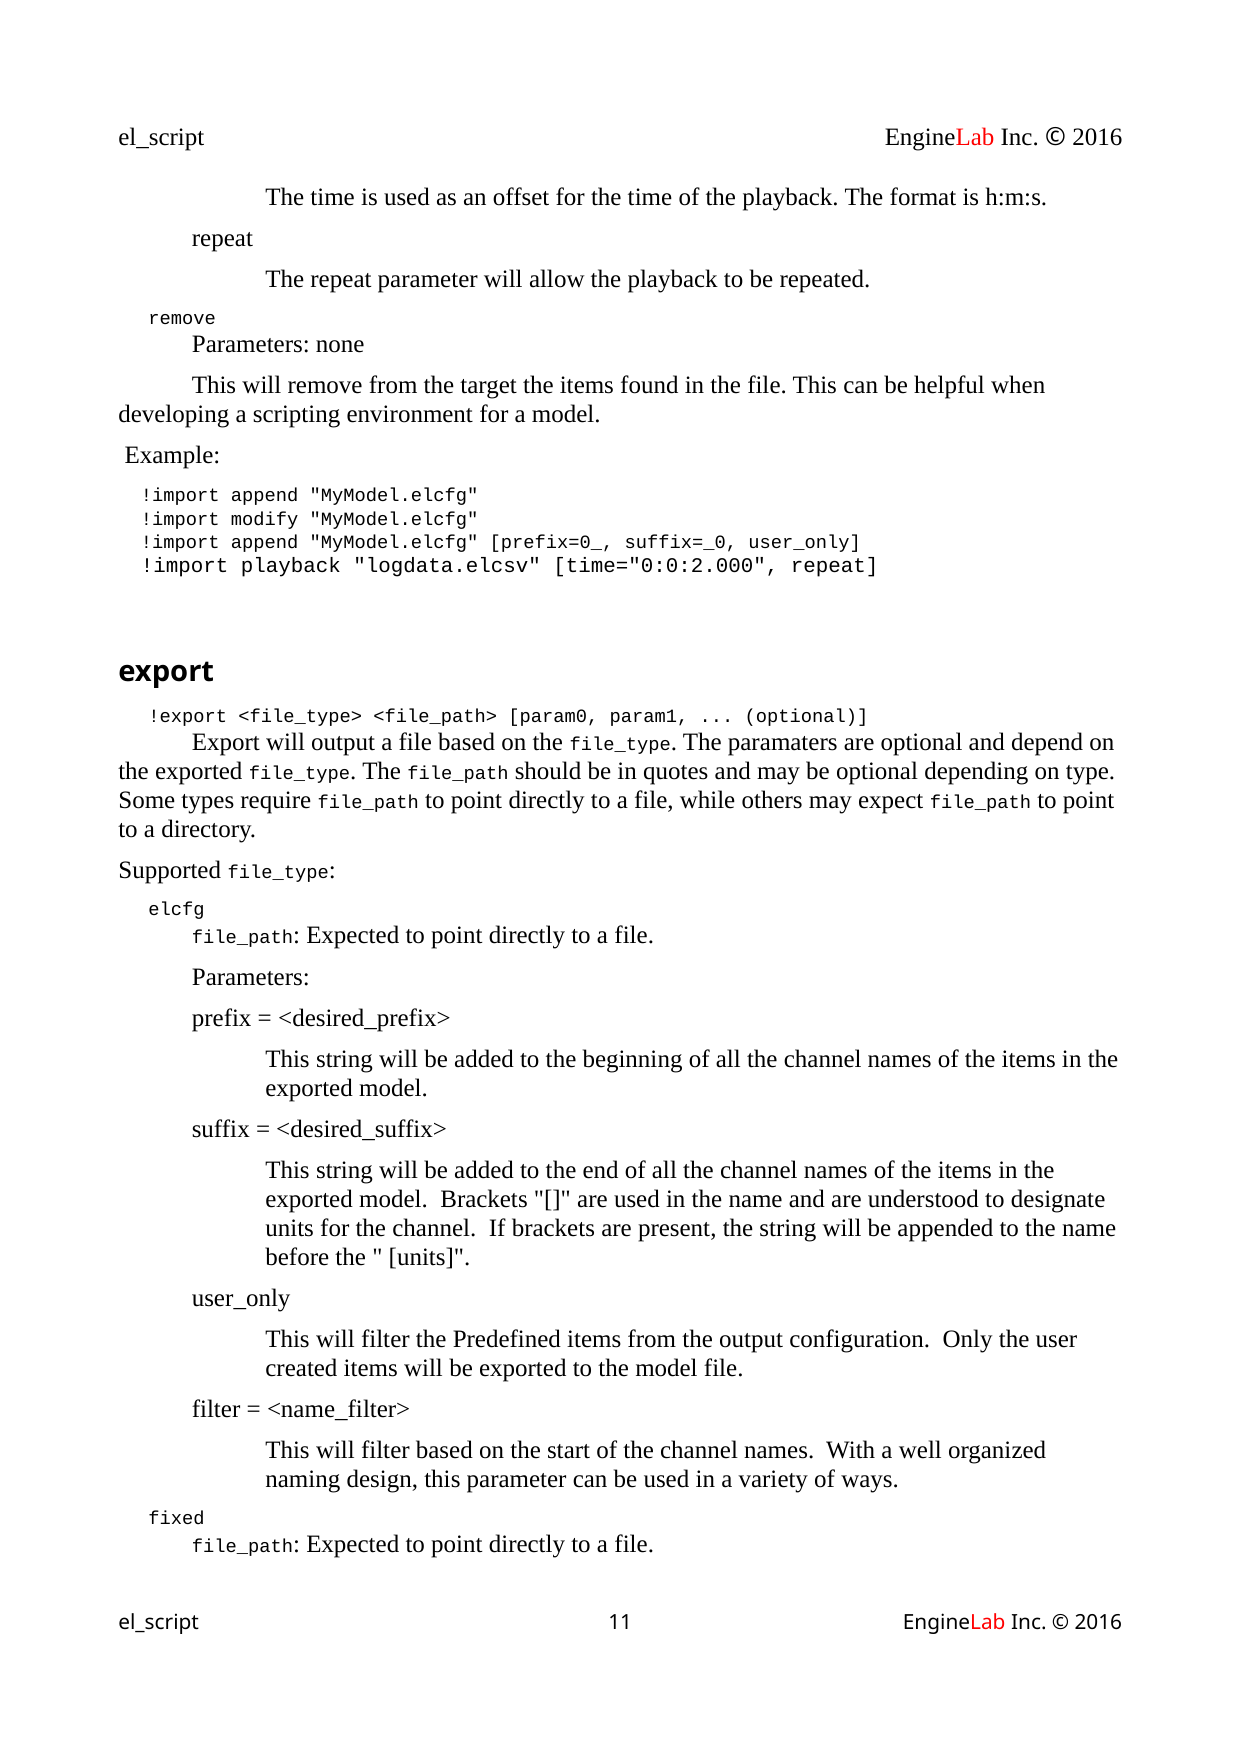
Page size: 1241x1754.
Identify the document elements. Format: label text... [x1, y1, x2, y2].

text remove [148, 305, 1122, 329]
text Example: [118, 441, 1122, 469]
text !import playback "logdata.elcsv" [time="0:0:2.000", repeat] [118, 554, 1122, 578]
text !export <file_type> <file_path> [param0, param1, ... (optional)] [148, 703, 1122, 727]
text This string will be added to the beginning of all the channel names of the items in the exported model. [118, 1044, 1122, 1102]
subtitle export [118, 651, 1122, 690]
text repeat [118, 223, 1122, 252]
text Supported file_type: [118, 855, 1122, 884]
text prefix = <desired_prefix> [118, 1003, 1122, 1032]
text fixed [148, 1506, 1122, 1529]
text user_only [118, 1283, 1122, 1312]
text This string will be added to the end of all the channel names of the items in the exported model. Brackets "[]" are used in the name and are understood to designate units for the channel. If brackets are present, the string will be appended to the name before the " [units]". [118, 1156, 1122, 1271]
text The repeat parameter will allow the playback to be repeated. [118, 264, 1122, 293]
text Parameters: none [118, 329, 1122, 358]
text This will filter based on the start of the channel names. With a well organized naming design, this parameter can be used in a variety of ways. [118, 1436, 1122, 1493]
text file_path: Expected to point directly to a file. [118, 1529, 1122, 1558]
text !import append "MyModel.elcfg" [prefix=0_, suffix=_0, user_only] [118, 530, 1122, 554]
text file_path: Expected to point directly to a file. [118, 920, 1122, 949]
text This will filter the Predefined items from the output configuration. Only the user created items will be exported to the model file. [118, 1324, 1122, 1382]
text !import modify "MyModel.elcfg" [118, 506, 1122, 530]
text !import append "MyModel.elcfg" [118, 482, 1122, 506]
text Parameters: [118, 962, 1122, 991]
text suffix = <desired_suffix> [118, 1114, 1122, 1143]
text This will remove from the target the items found in the file. This can be helpful when developing a scripting environment for a model. [118, 371, 1122, 428]
text elcfg [148, 896, 1122, 920]
text The time is used as an offset for the time of the playback. The format is h:m:s. [118, 182, 1122, 210]
text filter = <name_filter> [118, 1394, 1122, 1423]
text Export will output a file based on the file_type. The paramaters are optional and depend on the exported file_type. The file_path should be in quotes and may be optional depending on type. Some types require file_path to point directly to a file, while others may expect file_path to point to a directory. [118, 727, 1122, 842]
